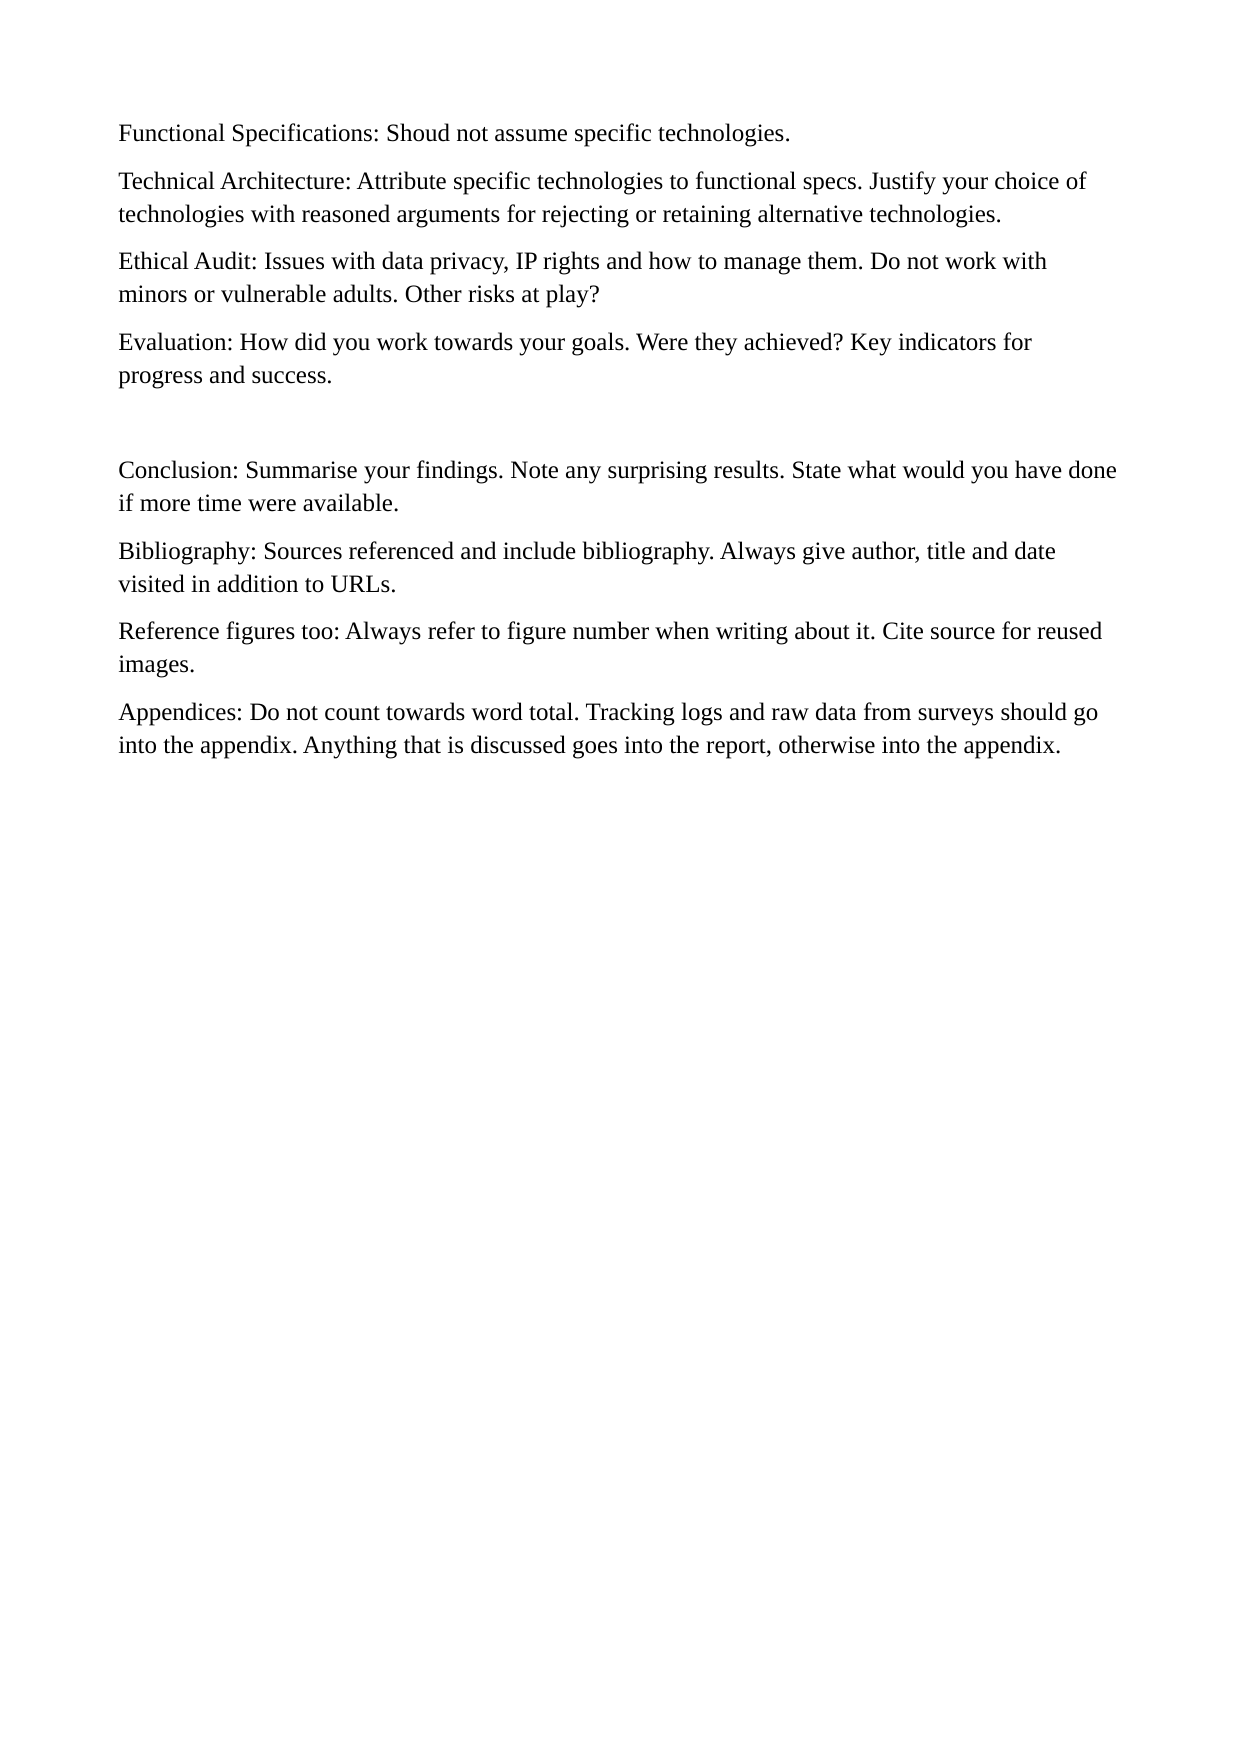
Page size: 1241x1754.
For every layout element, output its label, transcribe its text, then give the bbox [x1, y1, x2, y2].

text Conclusion: Summarise your findings. Note any surprising results. State what would you have done if more time were available. [118, 455, 1122, 517]
text Appendices: Do not count towards word total. Tracking logs and raw data from surveys should go into the appendix. Anything that is discussed goes into the report, otherwise into the appendix. [118, 697, 1122, 759]
text Technical Architecture: Attribute specific technologies to functional specs. Justify your choice of technologies with reasoned arguments for rejecting or retaining alternative technologies. [118, 166, 1122, 227]
text Functional Specifications: Shoud not assume specific technologies. [118, 118, 1122, 147]
text Evaluation: How did you work towards your goals. Were they achieved? Key indicators for progress and success. [118, 327, 1122, 389]
text Reference figures too: Always refer to figure number when writing about it. Cite source for reused images. [118, 616, 1122, 678]
text Ethical Audit: Issues with data privacy, IP rights and how to manage them. Do not work with minors or vulnerable adults. Other risks at play? [118, 246, 1122, 308]
text Bibliography: Sources referenced and include bibliography. Always give author, title and date visited in addition to URLs. [118, 536, 1122, 598]
